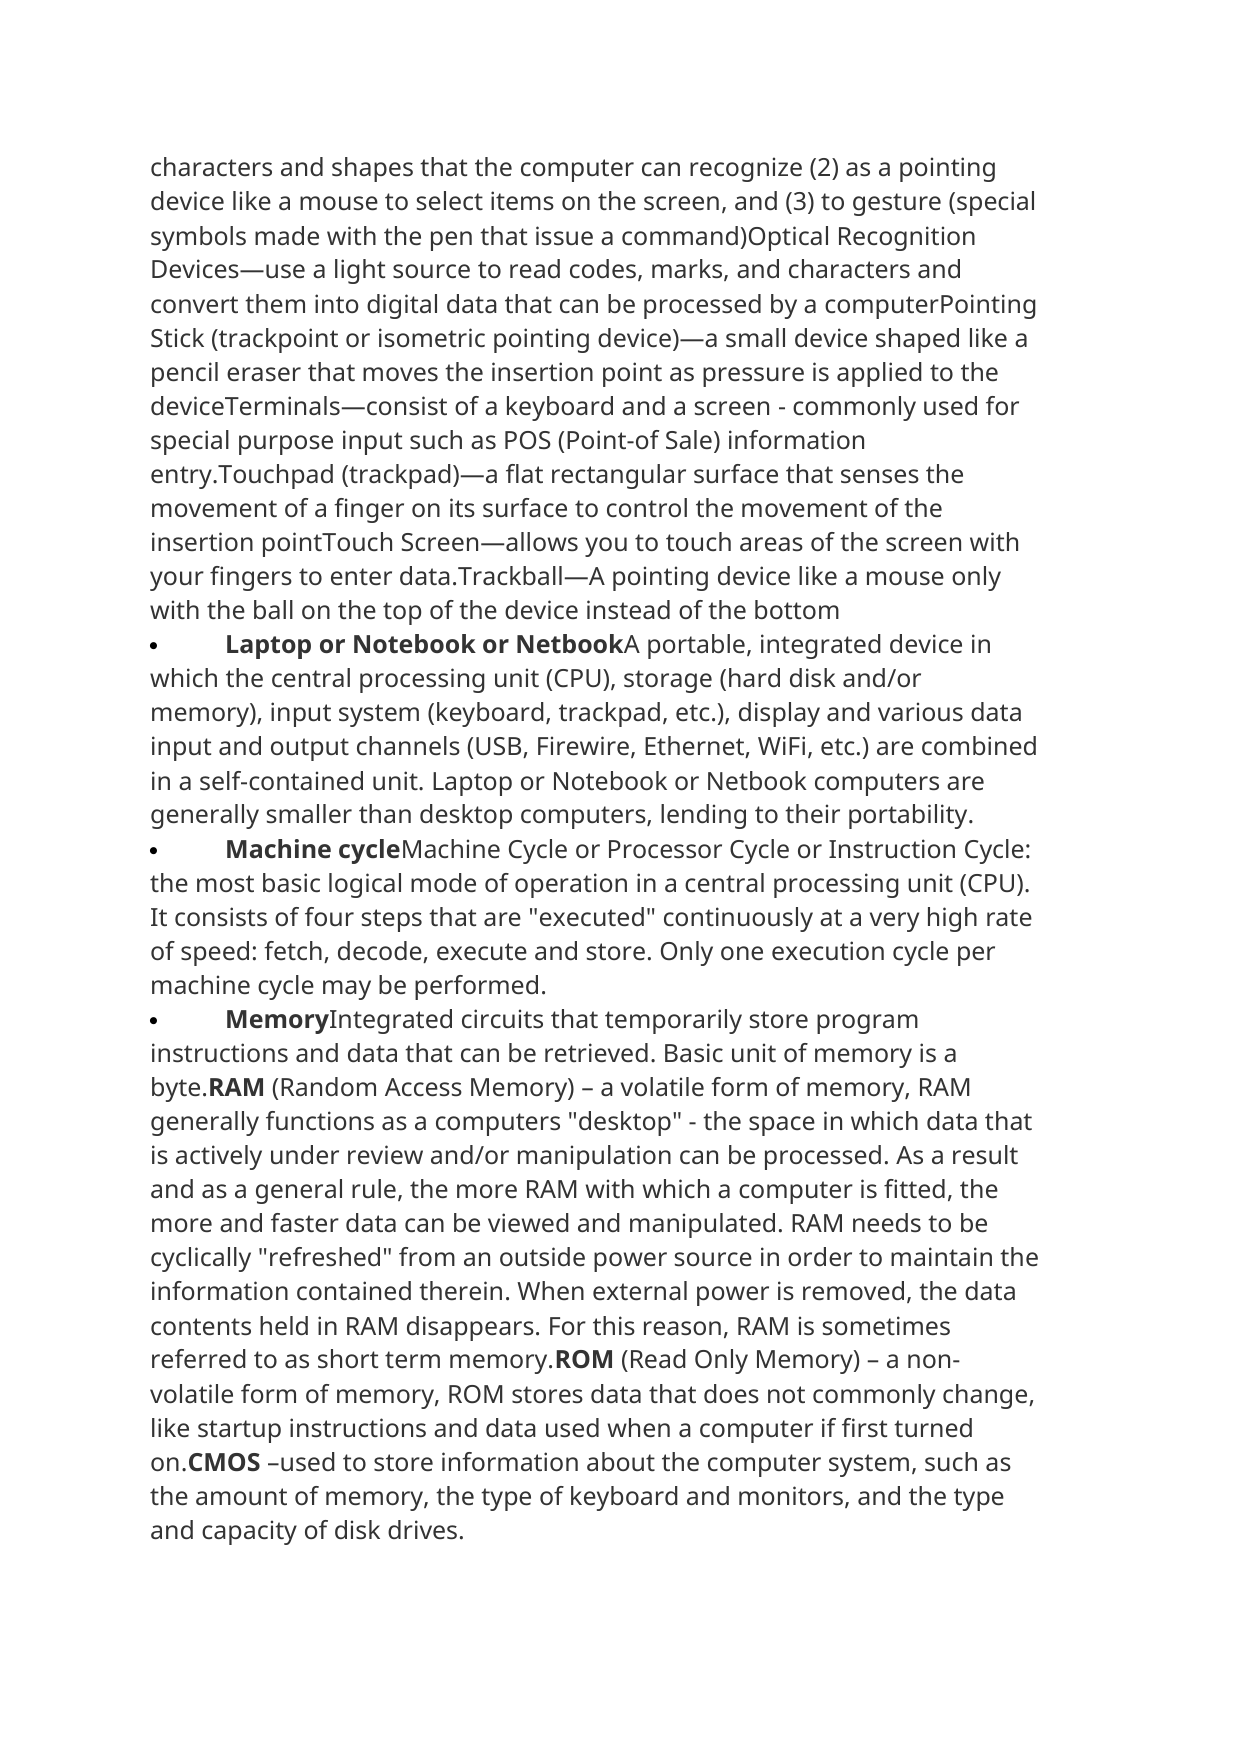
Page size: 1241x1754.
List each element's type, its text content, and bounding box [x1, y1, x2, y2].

list ­Laptop or Notebook or NetbookA portable, integrated device in which the central processing unit (CPU), storage (hard disk and/or memory), input system (keyboard, trackpad, etc.), display and various data input and output channels (USB, Firewire, Ethernet, WiFi, etc.) are combined in a self-contained unit. Laptop or Notebook or Netbook computers are generally smaller than desktop computers, lending to their portability. [150, 627, 1040, 831]
list MemoryIntegrated circuits that temporarily store program instructions and data that can be retrieved. Basic unit of memory is a byte.RAM (Random Access Memory) – a volatile form of memory, RAM generally functions as a computers "desktop" - the space in which data that is actively under review and/or manipulation can be processed. As a result and as a general rule, the more RAM with which a computer is fitted, the more and faster data can be viewed and manipulated. RAM needs to be cyclically "refreshed" from an outside power source in order to maintain the information contained therein. When external power is removed, the data contents held in RAM disappears. For this reason, RAM is sometimes referred to as short term memory.ROM (Read Only Memory) – a non-volatile form of memory, ROM stores data that does not commonly change, like startup instructions and data used when a computer if first turned on.CMOS –used to store information about the computer system, such as the amount of memory, the type of keyboard and monitors, and the type and capacity of disk drives. [150, 1002, 1040, 1547]
list characters and shapes that the computer can recognize (2) as a pointing device like a mouse to select items on the screen, and (3) to gesture (special symbols made with the pen that issue a command)Optical Recognition Devices—use a light source to read codes, marks, and characters and convert them into digital data that can be processed by a computerPointing Stick (trackpoint or isometric pointing device)—a small device shaped like a pencil eraser that moves the insertion point as pressure is applied to the deviceTerminals—consist of a keyboard and a screen - commonly used for special purpose input such as POS (Point-of Sale) information entry.Touchpad (trackpad)—a flat rectangular surface that senses the movement of a finger on its surface to control the movement of the insertion pointTouch Screen—allows you to touch areas of the screen with your fingers to enter data.Trackball—A pointing device like a mouse only with the ball on the top of the device instead of the bottom [150, 150, 1040, 627]
list Machine cycleMachine Cycle or Processor Cycle or Instruction Cycle: the most basic logical mode of operation in a central processing unit (CPU). It consists of four steps that are "executed" continuously at a very high rate of speed: fetch, decode, execute and store. Only one execution cycle per machine cycle may be performed. [150, 831, 1040, 1002]
